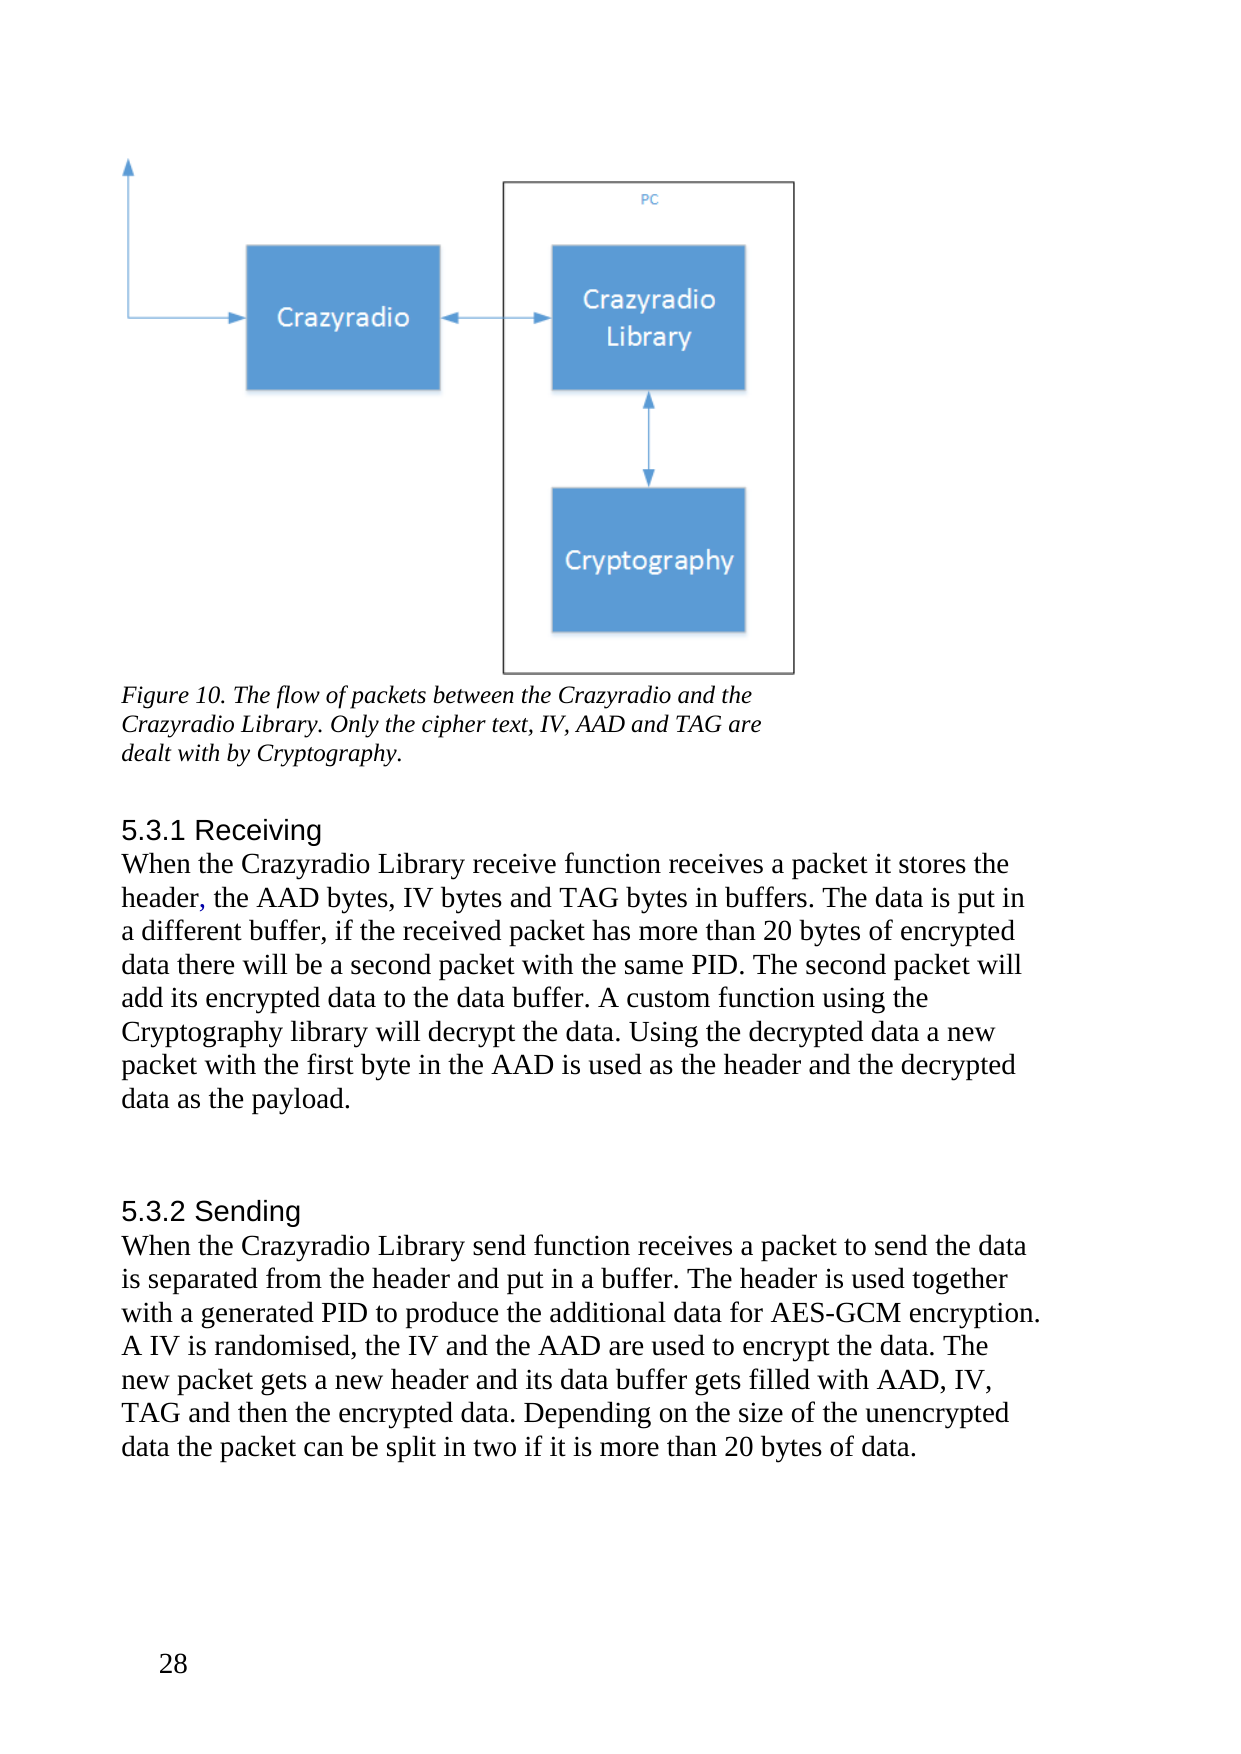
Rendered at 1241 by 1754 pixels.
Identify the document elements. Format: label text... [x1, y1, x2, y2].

subtitle Sending [121, 1194, 1042, 1228]
text When the Crazyradio Library receive function receives a packet it stores the header, the AAD bytes, IV bytes and TAG bytes in buffers. The data is put in a different buffer, if the received packet has more than 20 bytes of encrypted data there will be a second packet with the same PID. The second packet will add its encrypted data to the data buffer. A custom function using the Cryptography library will decrypt the data. Using the decrypted data a new packet with the first byte in the AAD is used as the header and the decrypted data as the payload. [121, 846, 1042, 1114]
text Figure 10. The flow of packets between the Crazyradio and the Crazyradio Library. Only the cipher text, IV, AAD and TAG are dealt with by Cryptography. [121, 157, 809, 767]
picture [121, 157, 796, 675]
text When the Crazyradio Library send function receives a packet to send the data is separated from the header and put in a buffer. The header is used together with a generated PID to produce the additional data for AES-GCM encryption. A IV is randomised, the IV and the AAD are used to encrypt the data. The new packet gets a new header and its data buffer gets filled with AAD, IV, TAG and then the encrypted data. Depending on the size of the unencrypted data the packet can be split in two if it is more than 20 bytes of data. [121, 1228, 1042, 1462]
subtitle Receiving [121, 813, 1042, 846]
